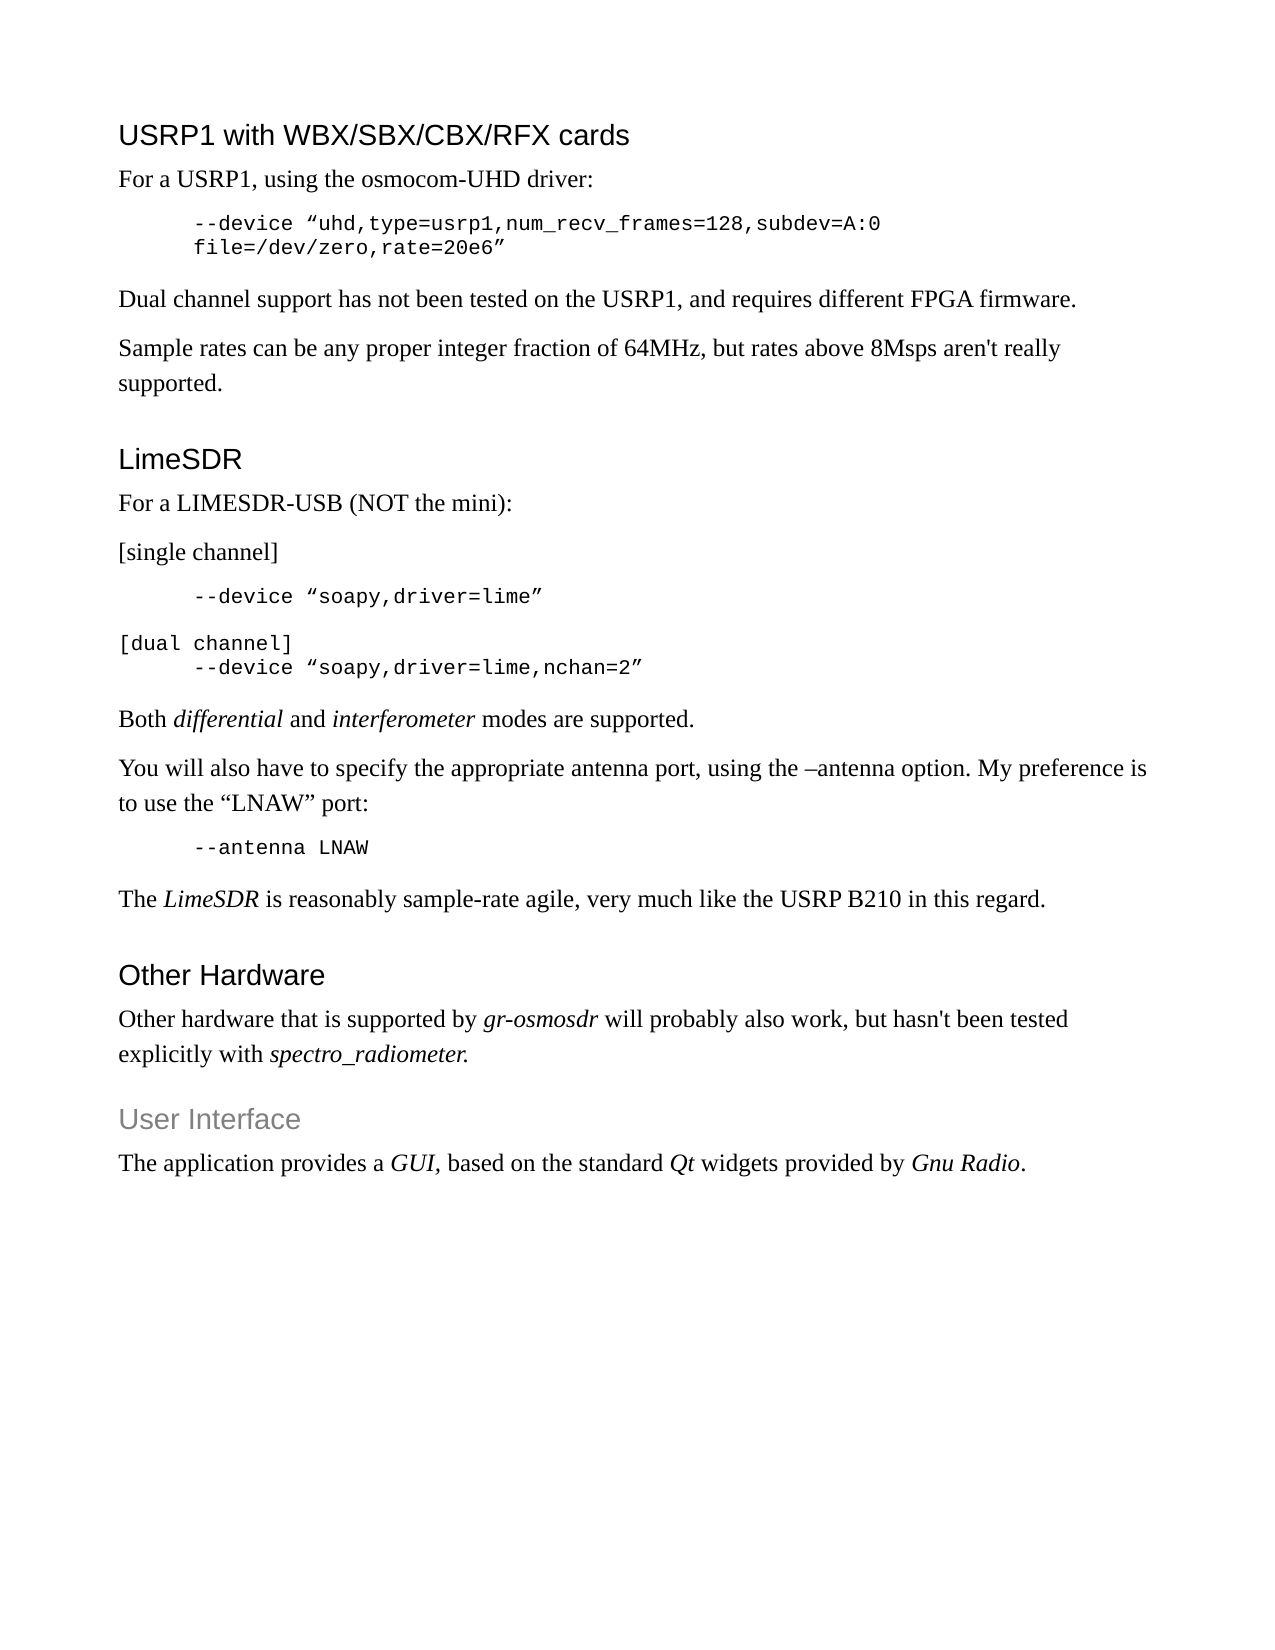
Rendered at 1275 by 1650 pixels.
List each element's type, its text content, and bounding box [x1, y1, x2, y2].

text --device “uhd,type=usrp1,num_recv_frames=128,subdev=A:0 file=/dev/zero,rate=20e6” [193, 213, 1157, 261]
text The application provides a GUI, based on the standard Qt widgets provided by Gnu Radio. [118, 1148, 1157, 1177]
subtitle User Interface [118, 1102, 1157, 1136]
subtitle LimeSDR [118, 442, 1157, 475]
text --device “soapy,driver=lime” [193, 586, 1157, 609]
text --device “soapy,driver=lime,nchan=2” [193, 657, 1157, 681]
text For a LIMESDR-USB (NOT the mini): [118, 488, 1157, 517]
subtitle Other Hardware [118, 958, 1157, 992]
subtitle USRP1 with WBX/SBX/CBX/RFX cards [118, 118, 1157, 152]
text For a USRP1, using the osmocom-UHD driver: [118, 164, 1157, 193]
text --antenna LNAW [193, 837, 1157, 860]
text Both differential and interferometer modes are supported. [118, 704, 1157, 733]
text Sample rates can be any proper integer fraction of 64MHz, but rates above 8Msps aren't really supported. [118, 333, 1157, 396]
text You will also have to specify the appropriate antenna port, using the –antenna option. My preference is to use the “LNAW” port: [118, 753, 1157, 816]
text [dual channel] [118, 633, 1157, 657]
text Other hardware that is supported by gr-osmosdr will probably also work, but hasn't been tested explicitly with spectro_radiometer. [118, 1004, 1157, 1067]
text The LimeSDR is reasonably sample-rate agile, very much like the USRP B210 in this regard. [118, 884, 1157, 913]
text Dual channel support has not been tested on the USRP1, and requires different FPGA firmware. [118, 284, 1157, 313]
text [single channel] [118, 537, 1157, 566]
